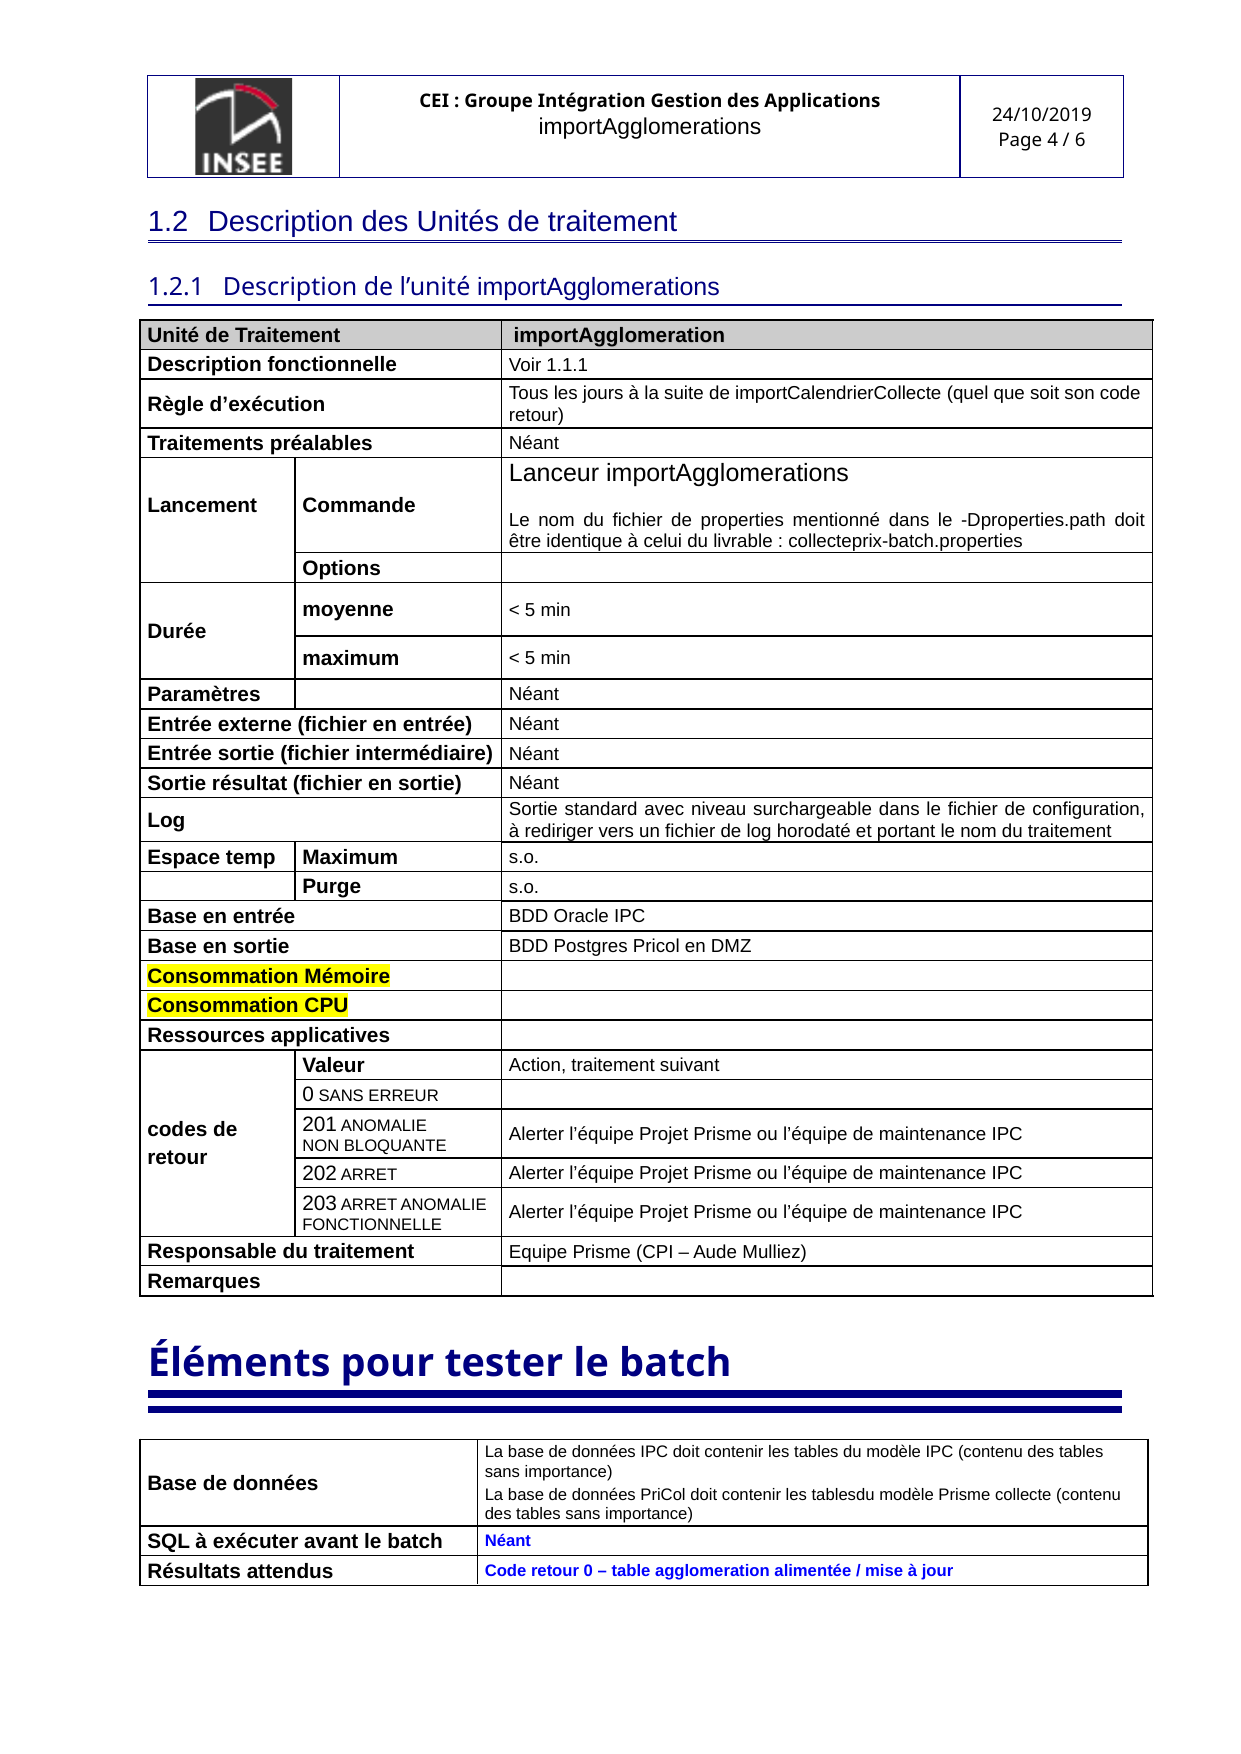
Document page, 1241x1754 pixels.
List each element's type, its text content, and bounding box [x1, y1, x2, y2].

table_cell 0 SANS ERREUR [296, 1080, 501, 1108]
table_cell Valeur [296, 1051, 501, 1078]
table_cell Résultats attendus [141, 1556, 477, 1584]
table_cell Néant [478, 1527, 1147, 1555]
table_cell [502, 1080, 1152, 1108]
table_cell BDD Oracle IPC [502, 902, 1152, 930]
table_cell Entrée externe (fichier en entrée) [141, 710, 501, 737]
table_header Unité de Traitement [141, 321, 501, 349]
table_cell Purge [296, 872, 501, 900]
table_cell [141, 872, 294, 900]
table_cell Ressources applicatives [141, 1021, 501, 1049]
table_cell Responsable du traitement [141, 1237, 501, 1265]
table_cell Consommation Mémoire [141, 961, 501, 989]
table_cell s.o. [502, 843, 1152, 871]
table_cell moyenne [296, 583, 501, 635]
table_cell 201 ANOMALIE NON BLOQUANTE [296, 1110, 501, 1157]
table_cell maximum [296, 637, 501, 678]
table_cell Maximum [296, 842, 501, 871]
table_cell [502, 1267, 1152, 1295]
table_cell Lancement [141, 458, 294, 552]
table_cell Description fonctionnelle [141, 350, 501, 378]
table_cell Tous les jours à la suite de importCalendrierCollecte (quel que soit son code retour) [502, 380, 1152, 427]
subtitle Description des Unités de traitement [148, 204, 1122, 240]
subtitle Éléments pour tester le batch [148, 1334, 1122, 1390]
table_cell [502, 961, 1152, 989]
table_cell [502, 553, 1152, 582]
table_cell [141, 552, 294, 582]
table_cell Lanceur importAgglomerations Le nom du fichier de properties mentionné dans le -Dproperties.path doit être identique à celui du livrable : collecteprix-batch.properties [502, 458, 1152, 552]
table_cell Néant [502, 680, 1152, 708]
subtitle [148, 1398, 1122, 1406]
table_cell Néant [502, 710, 1152, 737]
table_cell Entrée sortie (fichier intermédiaire) [141, 739, 501, 767]
table_cell SQL à exécuter avant le batch [141, 1527, 477, 1555]
table_cell [502, 1021, 1152, 1049]
table_cell Commande [296, 458, 501, 552]
table_cell Sortie standard avec niveau surchargeable dans le fichier de configuration, à rediriger vers un fichier de log horodaté et portant le nom du traitement [502, 798, 1152, 841]
table_cell Néant [502, 769, 1152, 797]
table_header Base de données [141, 1440, 477, 1525]
table_cell Action, traitement suivant [502, 1051, 1152, 1078]
subtitle Description de l’unité importAgglomerations [148, 268, 1122, 304]
table_cell [296, 680, 501, 708]
table_cell Voir 1.1.1 [502, 350, 1152, 378]
table_cell Durée [141, 583, 294, 678]
table_cell Sortie résultat (fichier en sortie) [141, 769, 501, 797]
table_cell Règle d’exécution [141, 380, 501, 427]
table_cell Paramètres [141, 680, 294, 708]
table_cell BDD Postgres Pricol en DMZ [502, 932, 1152, 960]
table_cell 202 ARRET [296, 1159, 501, 1187]
table_cell Alerter l’équipe Projet Prisme ou l’équipe de maintenance IPC [502, 1110, 1152, 1157]
table_cell Base en sortie [141, 931, 501, 960]
table_cell Base en entrée [141, 901, 501, 930]
table_header importAgglomeration [502, 321, 1152, 349]
table_cell < 5 min [502, 583, 1152, 635]
table_cell Options [296, 553, 501, 582]
table_cell Néant [502, 739, 1152, 767]
table_cell 203 ARRET ANOMALIE FONCTIONNELLE [296, 1188, 501, 1236]
table_cell codes de retour [141, 1051, 294, 1236]
table_cell [502, 991, 1152, 1019]
table_cell < 5 min [502, 637, 1152, 678]
table_cell Code retour 0 – table agglomeration alimentée / mise à jour [478, 1556, 1147, 1584]
picture [195, 78, 293, 175]
table_cell Traitements préalables [141, 429, 501, 457]
table_header La base de données IPC doit contenir les tables du modèle IPC (contenu des tables sans importance) La base de données PriCol doit contenir les tablesdu modèle Prisme collecte (contenu des tables sans importance) [478, 1440, 1147, 1525]
table_cell Espace temp [141, 842, 294, 871]
table_cell Log [141, 798, 501, 841]
table_cell Equipe Prisme (CPI – Aude Mulliez) [502, 1237, 1152, 1265]
table_cell Néant [502, 429, 1152, 457]
table_cell Alerter l’équipe Projet Prisme ou l’équipe de maintenance IPC [502, 1188, 1152, 1236]
table_cell s.o. [502, 872, 1152, 900]
table_cell Consommation CPU [141, 991, 501, 1019]
table_cell Alerter l’équipe Projet Prisme ou l’équipe de maintenance IPC [502, 1159, 1152, 1187]
table_cell Remarques [141, 1266, 501, 1295]
